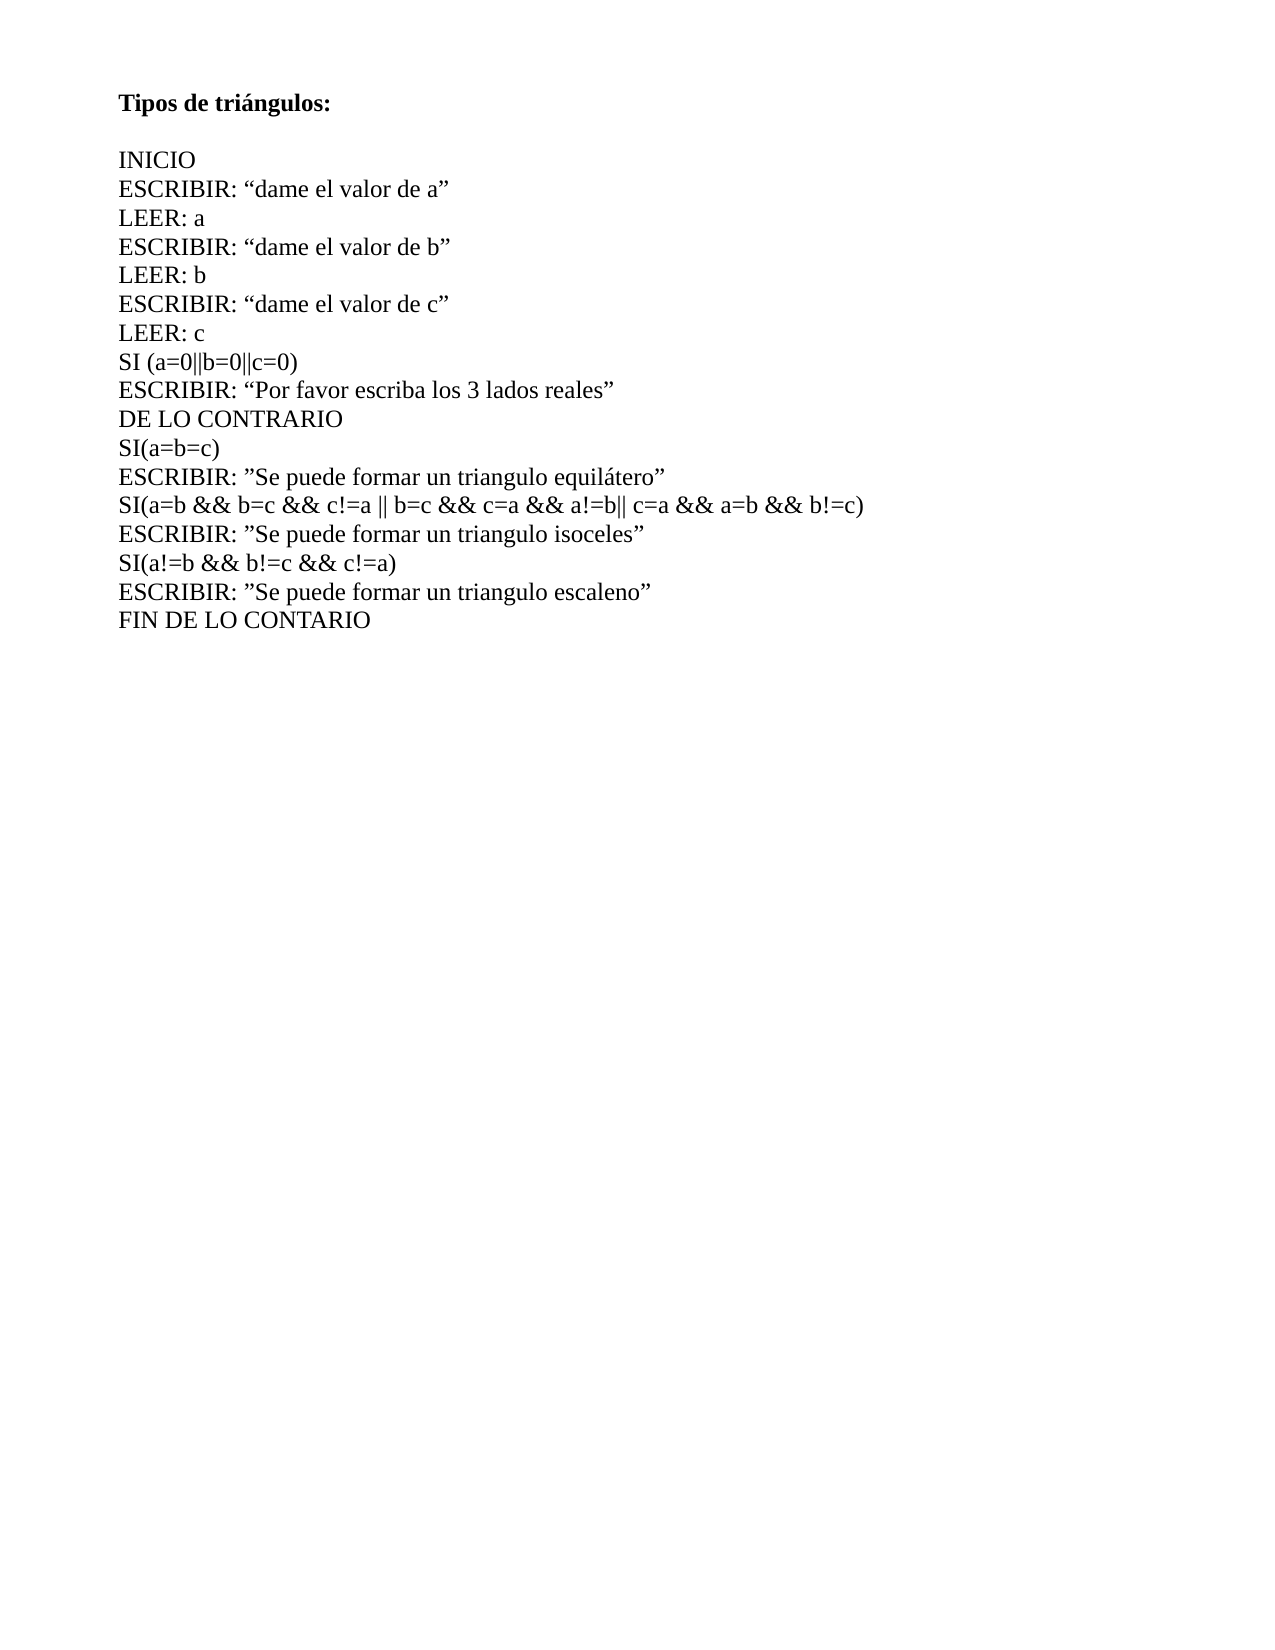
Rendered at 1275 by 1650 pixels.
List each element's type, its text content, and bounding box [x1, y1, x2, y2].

text INICIO [118, 145, 1205, 174]
text SI (a=0||b=0||c=0) [118, 347, 1205, 375]
text DE LO CONTRARIO [118, 404, 1205, 433]
text ESCRIBIR: “dame el valor de c” [118, 289, 1205, 318]
text SI(a!=b && b!=c && c!=a) [118, 548, 1205, 577]
text ESCRIBIR: ”Se puede formar un triangulo isoceles” [118, 519, 1205, 548]
text LEER: c [118, 318, 1205, 347]
text ESCRIBIR: ”Se puede formar un triangulo escaleno” [118, 577, 1205, 605]
text SI(a=b && b=c && c!=a || b=c && c=a && a!=b|| c=a && a=b && b!=c) [118, 490, 1205, 519]
text LEER: b [118, 260, 1205, 289]
text ESCRIBIR: “dame el valor de b” [118, 232, 1205, 260]
text ESCRIBIR: ”Se puede formar un triangulo equilátero” [118, 462, 1205, 490]
text SI(a=b=c) [118, 433, 1205, 462]
text FIN DE LO CONTARIO [118, 605, 1205, 634]
text ESCRIBIR: “Por favor escriba los 3 lados reales” [118, 375, 1205, 404]
text Tipos de triángulos: [118, 88, 1205, 117]
text ESCRIBIR: “dame el valor de a” [118, 174, 1205, 203]
text LEER: a [118, 203, 1205, 232]
